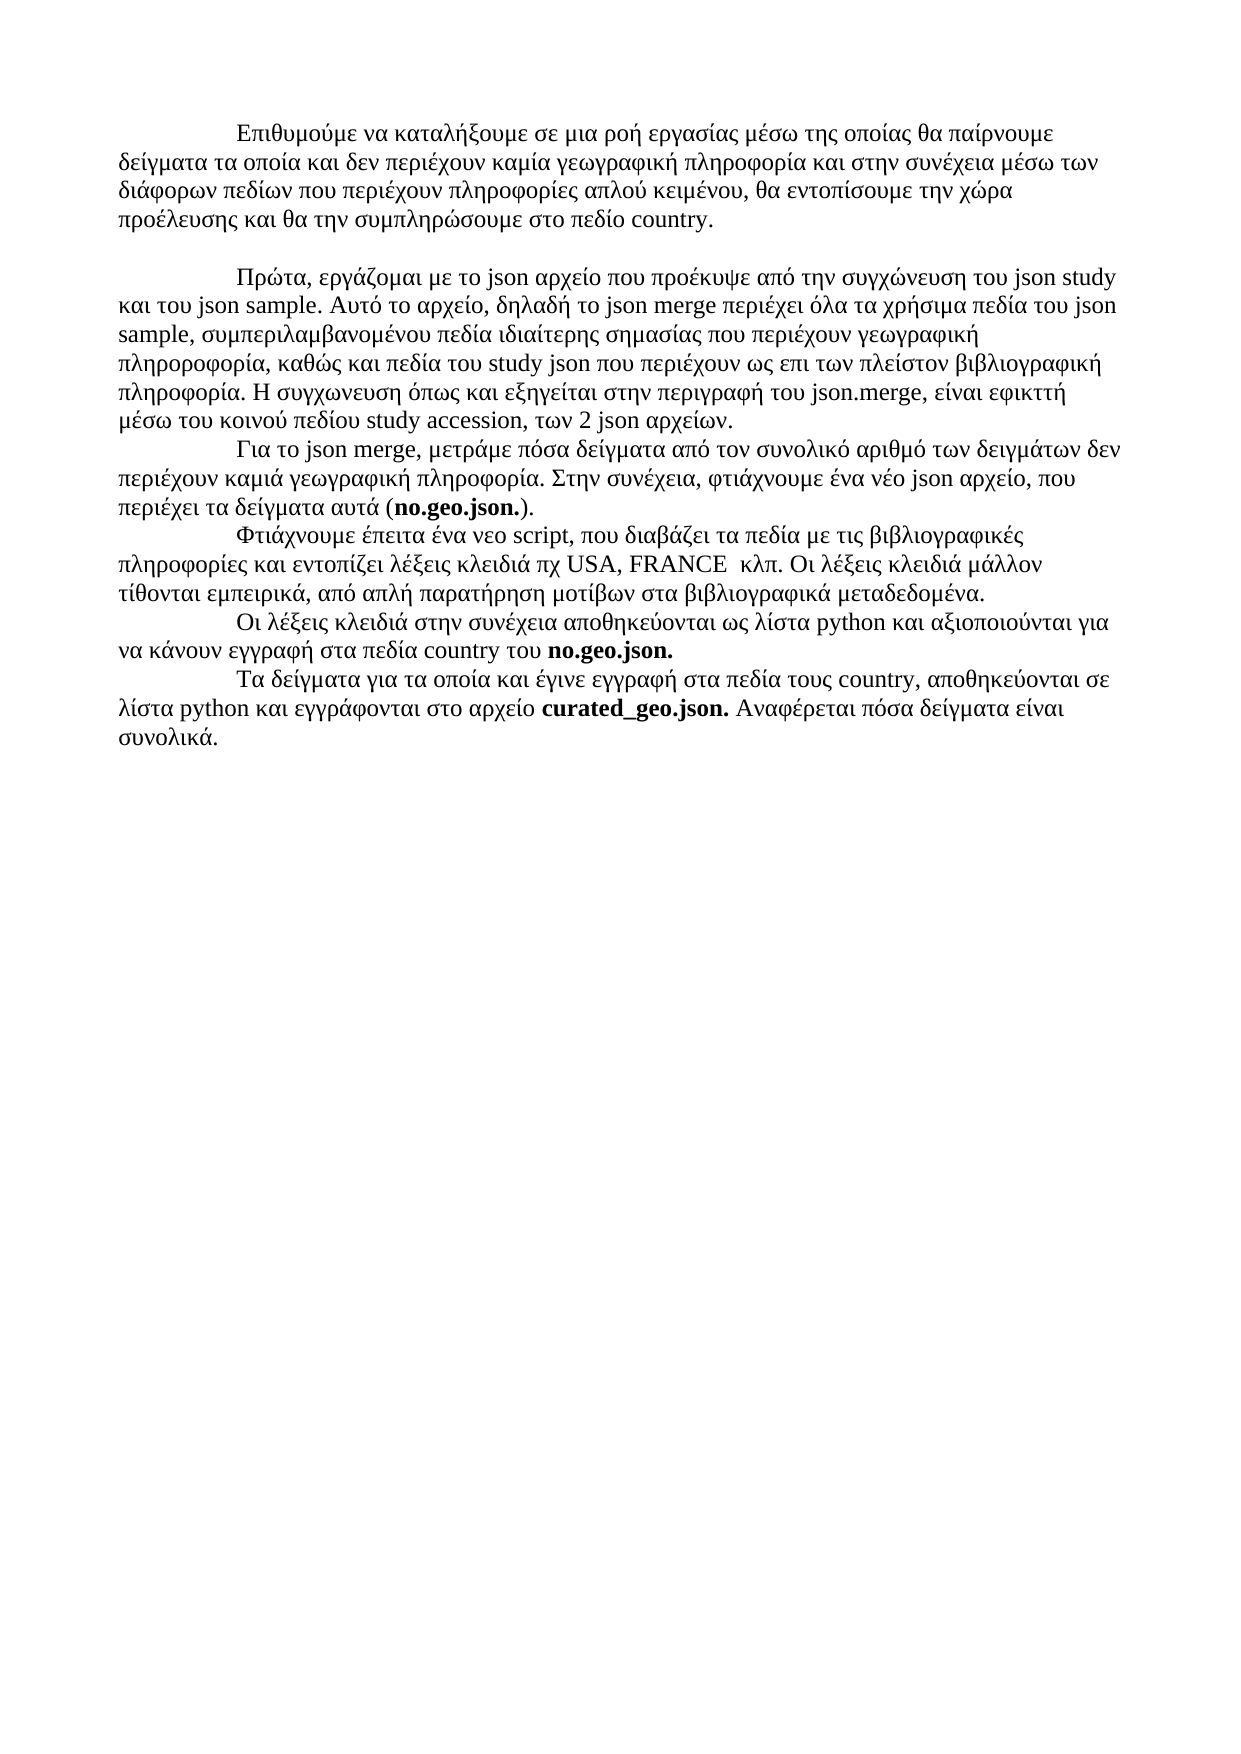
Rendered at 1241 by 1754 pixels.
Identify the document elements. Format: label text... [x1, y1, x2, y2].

text Φτιάχνουμε έπειτα ένα νεο script, που διαβάζει τα πεδία με τις βιβλιογραφικές πληροφορίες και εντοπίζει λέξεις κλειδιά πχ USA, FRANCE κλπ. Οι λέξεις κλειδιά μάλλον τίθονται εμπειρικά, από απλή παρατήρηση μοτίβων στα βιβλιογραφικά μεταδεδομένα. [118, 521, 1122, 607]
text Πρώτα, εργάζομαι με το json αρχείο που προέκυψε από την συγχώνευση του json study και του json sample. Αυτό το αρχείο, δηλαδή το json merge περιέχει όλα τα χρήσιμα πεδία του json sample, συμπεριλαμβανομένου πεδία ιδιαίτερης σημασίας που περιέχουν γεωγραφική πληροροφορία, καθώς και πεδία του study json που περιέχουν ως επι των πλείστον βιβλιογραφική πληροφορία. Η συγχωνευση όπως και εξηγείται στην περιγραφή του json.merge, είναι εφικττή μέσω του κοινού πεδίου study accession, των 2 json αρχείων. [118, 262, 1122, 434]
text Τα δείγματα για τα οποία και έγινε εγγραφή στα πεδία τους country, αποθηκεύονται σε λίστα python και εγγράφονται στο αρχείο curated_geo.json. Αναφέρεται πόσα δείγματα είναι συνολικά. [118, 664, 1122, 751]
text Επιθυμούμε να καταλήξουμε σε μια ροή εργασίας μέσω της οποίας θα παίρνουμε δείγματα τα οποία και δεν περιέχουν καμία γεωγραφική πληροφορία και στην συνέχεια μέσω των διάφορων πεδίων που περιέχουν πληροφορίες απλού κειμένου, θα εντοπίσουμε την χώρα προέλευσης και θα την συμπληρώσουμε στο πεδίο country. [118, 118, 1122, 233]
text Οι λέξεις κλειδιά στην συνέχεια αποθηκεύονται ως λίστα python και αξιοποιούνται για να κάνουν εγγραφή στα πεδία country του no.geo.json. [118, 607, 1122, 664]
text Για το json merge, μετράμε πόσα δείγματα από τον συνολικό αριθμό των δειγμάτων δεν περιέχουν καμιά γεωγραφική πληροφορία. Στην συνέχεια, φτιάχνουμε ένα νέο json αρχείο, που περιέχει τα δείγματα αυτά (no.geo.json.). [118, 434, 1122, 521]
